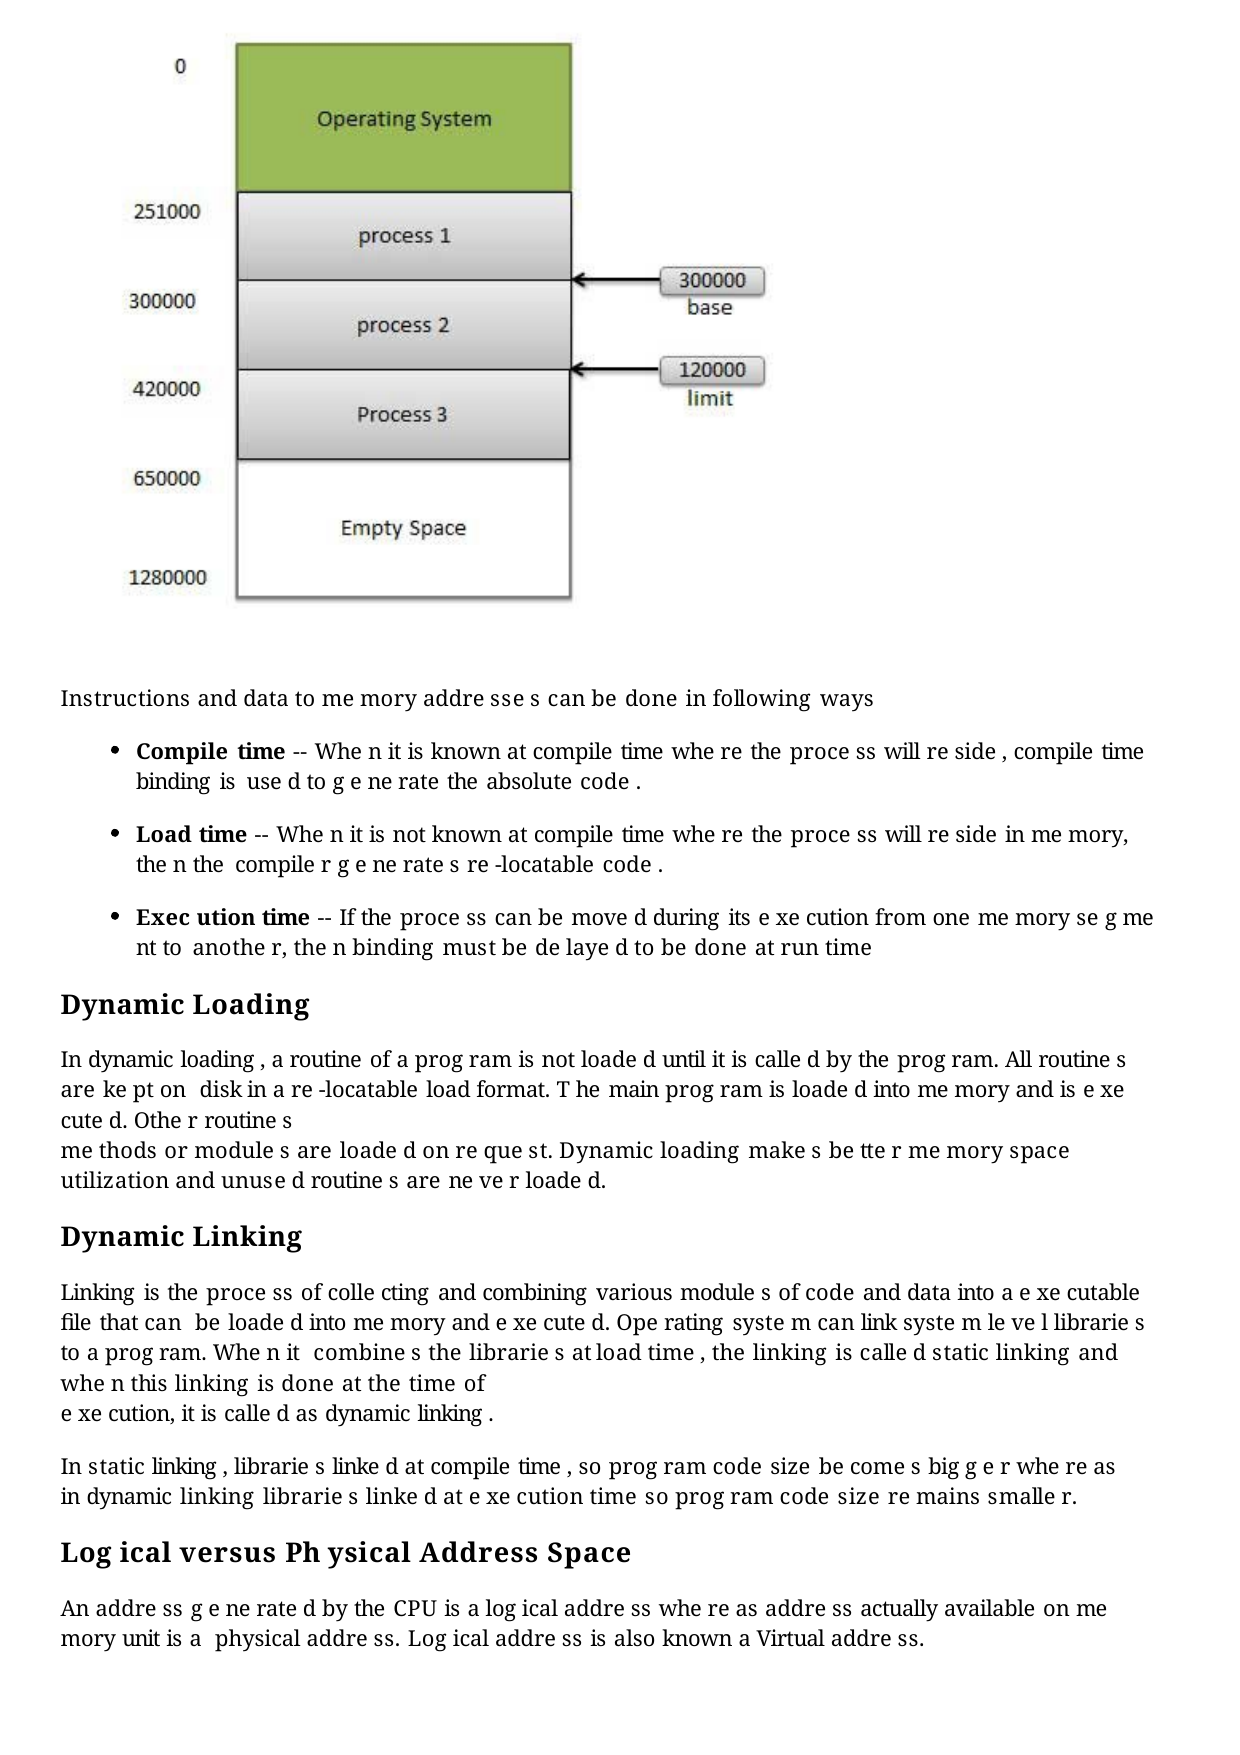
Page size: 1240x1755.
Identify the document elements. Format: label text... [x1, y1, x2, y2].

subtitle Log ical versus Ph ysical Address Space [60, 1534, 1155, 1571]
text An addre ss g e ne rate d by the CPU is a log ical addre ss whe re as addre ss actually available on me mory unit is a physical addre ss. Log ical addre ss is also known a Virtual addre ss. [60, 1593, 1155, 1653]
subtitle Dynamic Loading [60, 985, 1155, 1022]
text me thods or module s are loade d on re que st. Dynamic loading make s be tte r me mory space utilization and unuse d routine s are ne ve r loade d. [60, 1135, 1155, 1195]
text In dynamic loading , a routine of a prog ram is not loade d until it is calle d by the prog ram. All routine s are ke pt on disk in a re -locatable load format. T he main prog ram is loade d into me mory and is e xe cute d. Othe r routine s [60, 1044, 1155, 1134]
text In static linking , librarie s linke d at compile time , so prog ram code size be come s big g e r whe re as in dynamic linking librarie s linke d at e xe cution time so prog ram code size re mains smalle r. [60, 1451, 1126, 1511]
text Compile time -- Whe n it is known at compile time whe re the proce ss will re side , compile time binding is use d to g e ne rate the absolute code . [136, 736, 1155, 796]
text e xe cution, it is calle d as dynamic linking . [60, 1398, 1155, 1428]
text Load time -- Whe n it is not known at compile time whe re the proce ss will re side in me mory, the n the compile r g e ne rate s re -locatable code . [136, 819, 1155, 879]
text Exec ution time -- If the proce ss can be move d during its e xe cution from one me mory se g me nt to anothe r, the n binding must be de laye d to be done at run time [136, 902, 1155, 962]
subtitle Dynamic Linking [60, 1218, 1155, 1255]
text Instructions and data to me mory addre sse s can be done in following ways [60, 683, 1155, 713]
text Linking is the proce ss of colle cting and combining various module s of code and data into a e xe cutable file that can be loade d into me mory and e xe cute d. Ope rating syste m can link syste m le ve l librarie s to a prog ram. Whe n it combine s the librarie s at load time , the linking is calle d static linking and whe n this linking is done at the time of [60, 1277, 1155, 1397]
